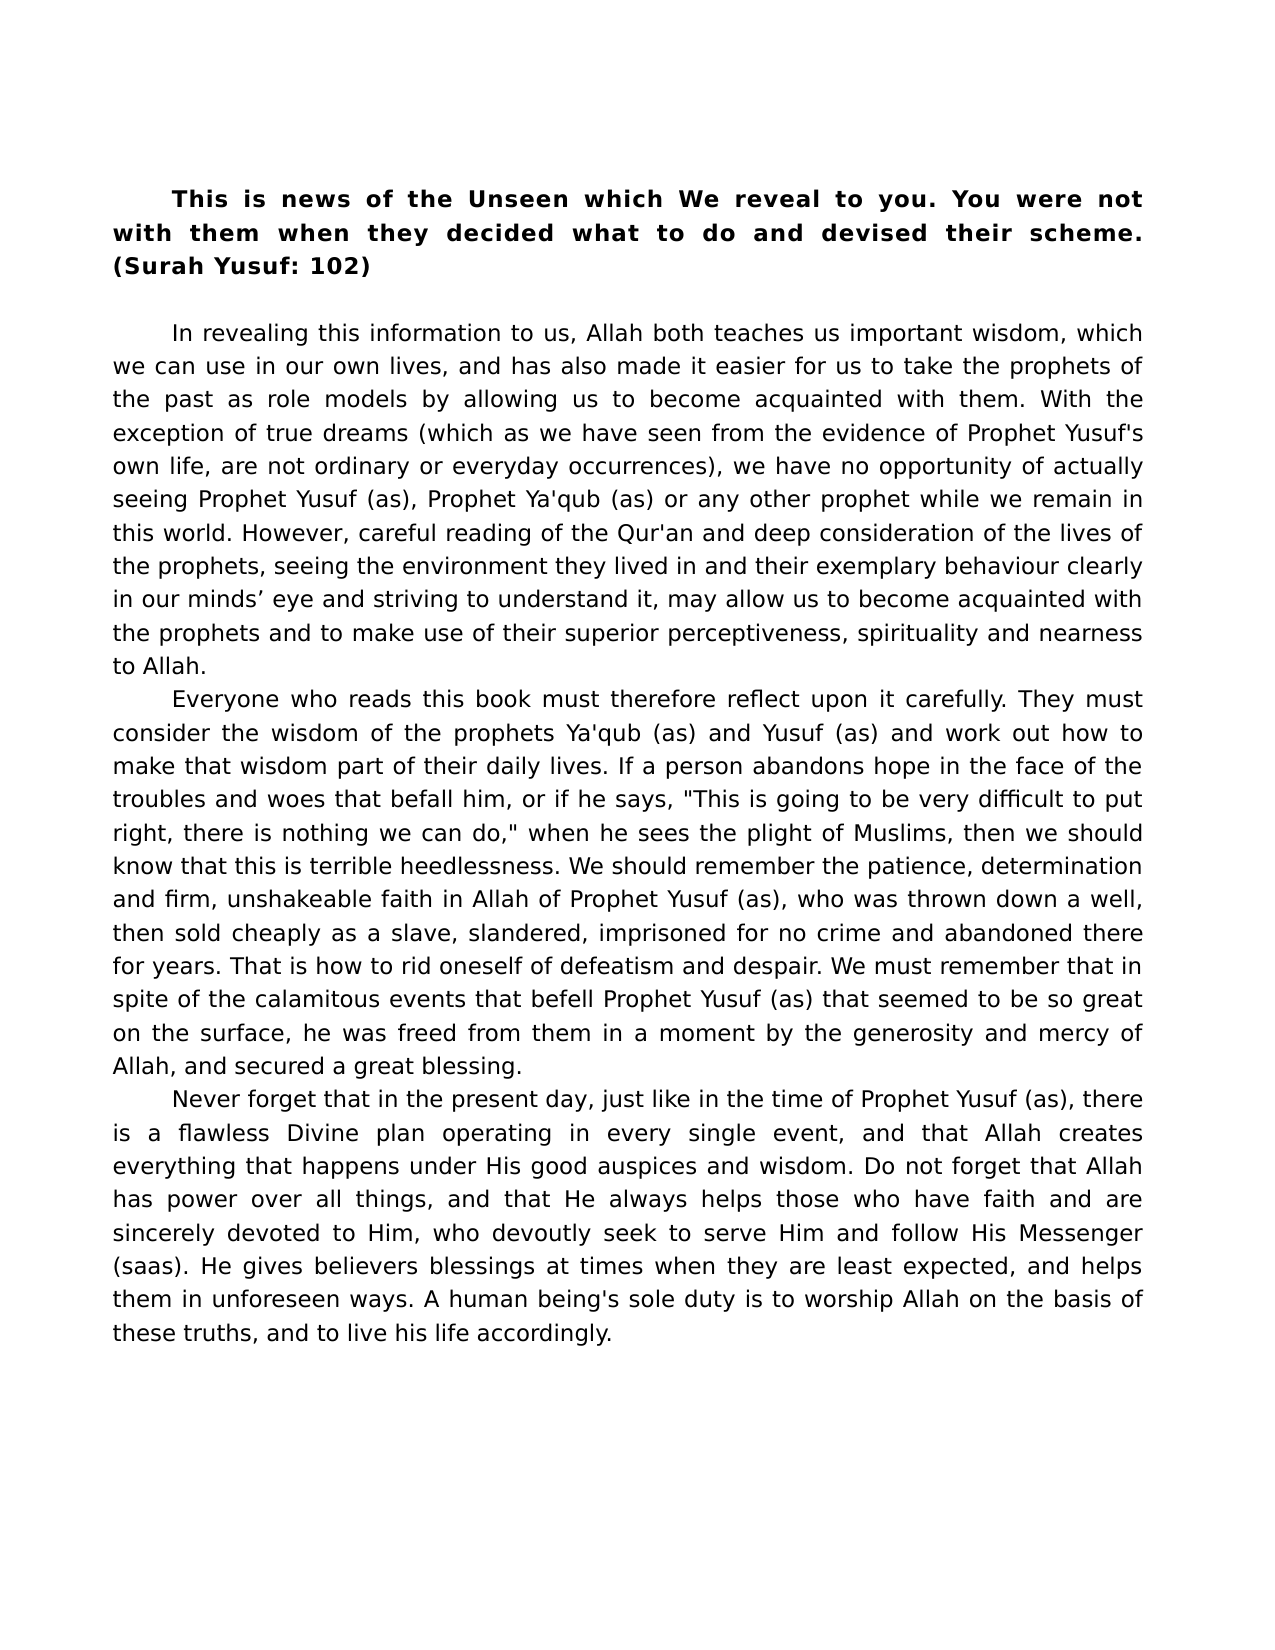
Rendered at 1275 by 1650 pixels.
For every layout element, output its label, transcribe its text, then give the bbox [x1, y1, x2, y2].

text Everyone who reads this book must therefore reflect upon it carefully. They must consider the wisdom of the prophets Ya'qub (as) and Yusuf (as) and work out how to make that wisdom part of their daily lives. If a person abandons hope in the face of the troubles and woes that befall him, or if he says, "This is going to be very difficult to put right, there is nothing we can do," when he sees the plight of Muslims, then we should know that this is terrible heedlessness. We should remember the patience, determination and firm, unshakeable faith in Allah of Prophet Yusuf (as), who was thrown down a well, then sold cheaply as a slave, slandered, imprisoned for no crime and abandoned there for years. That is how to rid oneself of defeatism and despair. We must remember that in spite of the calamitous events that befell Prophet Yusuf (as) that seemed to be so great on the surface, he was freed from them in a moment by the generosity and mercy of Allah, and secured a great blessing. [112, 681, 1145, 1081]
text Never forget that in the present day, just like in the time of Prophet Yusuf (as), there is a flawless Divine plan operating in every single event, and that Allah creates everything that happens under His good auspices and wisdom. Do not forget that Allah has power over all things, and that He always helps those who have faith and are sincerely devoted to Him, who devoutly seek to serve Him and follow His Messenger (saas). He gives believers blessings at times when they are least expected, and helps them in unforeseen ways. A human being's sole duty is to worship Allah on the basis of these truths, and to live his life accordingly. [112, 1081, 1145, 1348]
text In revealing this information to us, Allah both teaches us important wisdom, which we can use in our own lives, and has also made it easier for us to take the prophets of the past as role models by allowing us to become acquainted with them. With the exception of true dreams (which as we have seen from the evidence of Prophet Yusuf's own life, are not ordinary or everyday occurrences), we have no opportunity of actually seeing Prophet Yusuf (as), Prophet Ya'qub (as) or any other prophet while we remain in this world. However, careful reading of the Qur'an and deep consideration of the lives of the prophets, seeing the environment they lived in and their exemplary behaviour clearly in our minds’ eye and striving to understand it, may allow us to become acquainted with the prophets and to make use of their superior perceptiveness, spirituality and nearness to Allah. [112, 314, 1145, 681]
text This is news of the Unseen which We reveal to you. You were not with them when they decided what to do and devised their scheme. (Surah Yusuf: 102) [112, 181, 1145, 281]
